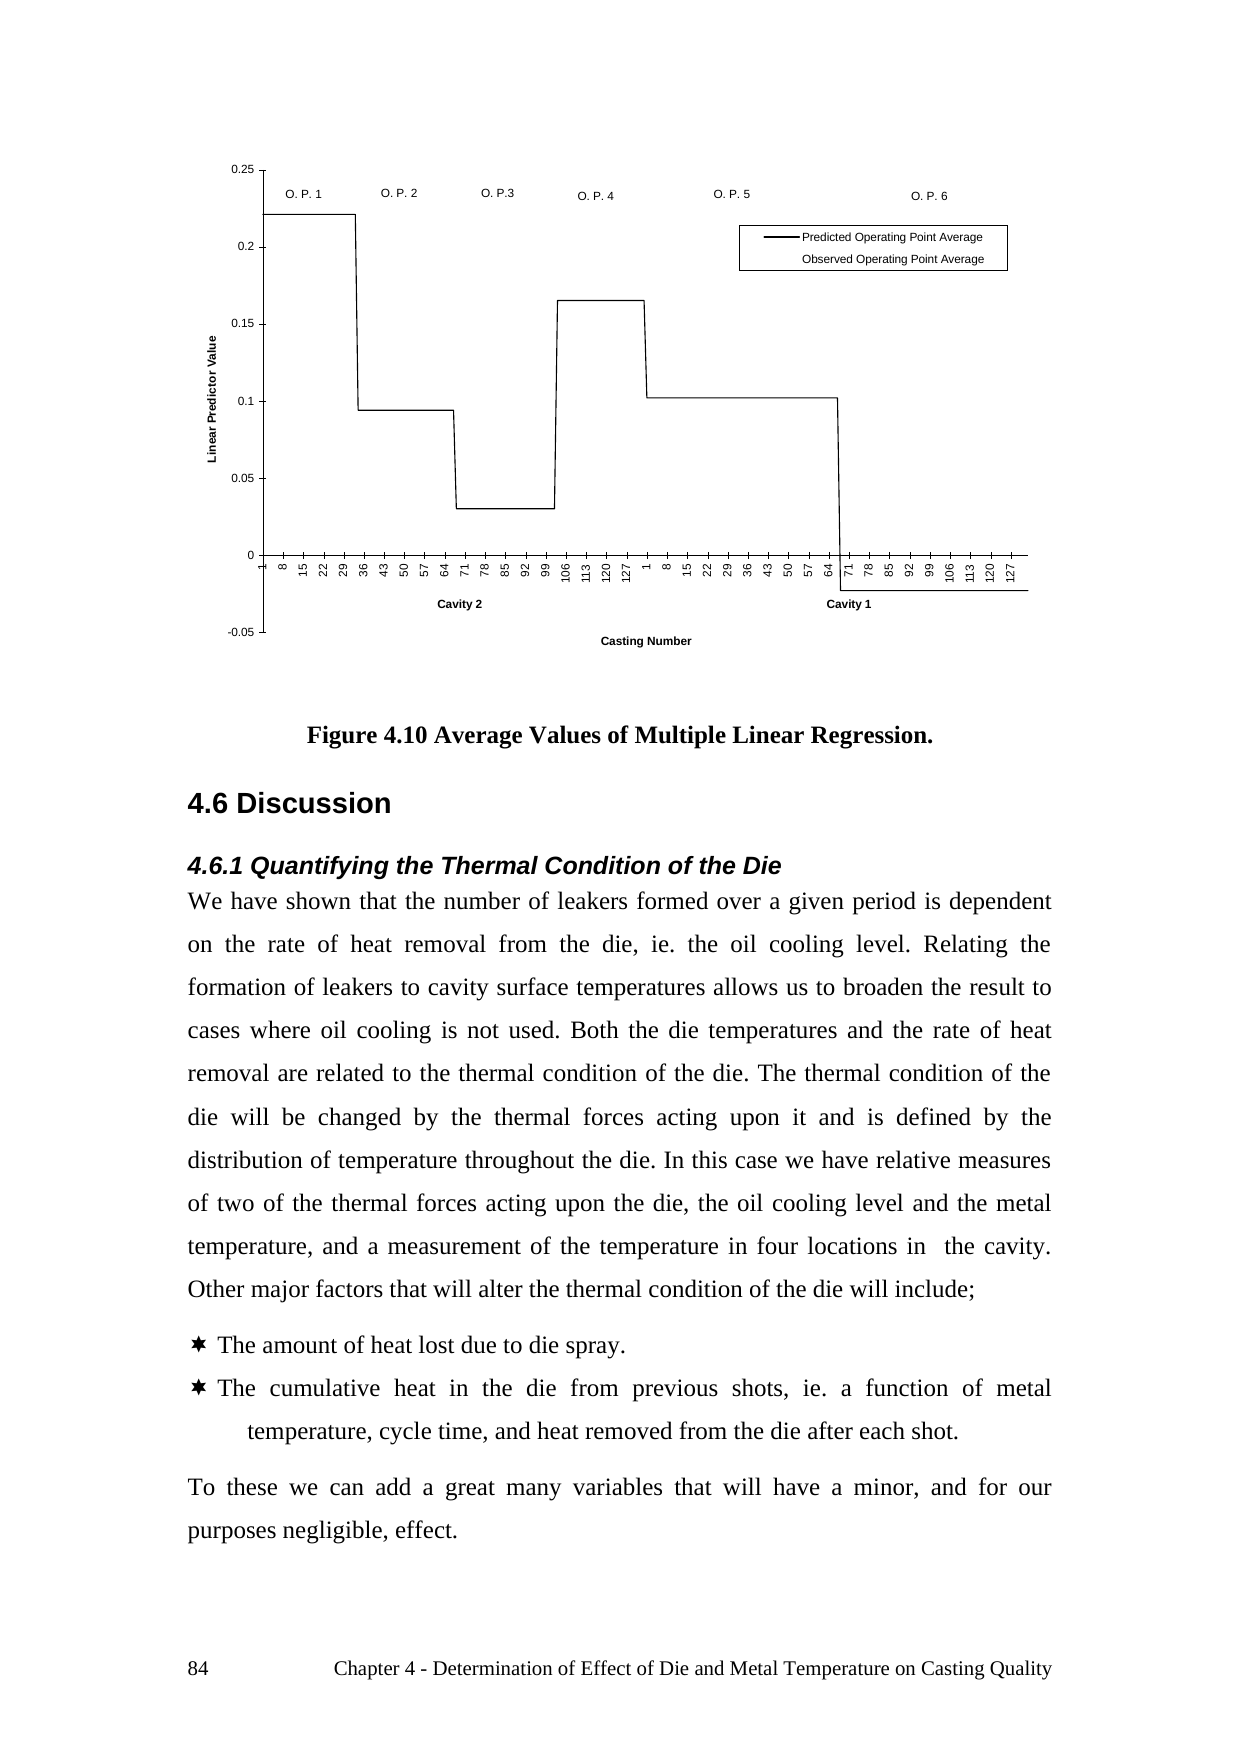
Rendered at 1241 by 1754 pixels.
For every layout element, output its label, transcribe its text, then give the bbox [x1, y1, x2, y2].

text We have shown that the number of leakers formed over a given period is dependent on the rate of heat removal from the die, ie. the oil cooling level. Relating the formation of leakers to cavity surface temperatures allows us to broaden the result to cases where oil cooling is not used. Both the die temperatures and the rate of heat removal are related to the thermal condition of the die. The thermal condition of the die will be changed by the thermal forces acting upon it and is defined by the distribution of temperature throughout the die. In this case we have relative measures of two of the thermal forces acting upon the die, the oil cooling level and the metal temperature, and a measurement of the temperature in four locations in the cavity. Other major factors that will alter the thermal condition of the die will include; [187, 886, 1053, 1303]
text To these we can add a great many variables that will have a minor, and for our purposes negligible, effect. [187, 1472, 1053, 1543]
list The amount of heat lost due to die spray. [187, 1330, 1053, 1358]
list The cumulative heat in the die from previous shots, ie. a function of metal temperature, cycle time, and heat removed from the die after each shot. [187, 1373, 1053, 1445]
subtitle Quantifying the Thermal Condition of the Die [187, 851, 1053, 880]
text Figure 4.10 Average Values of Multiple Linear Regression. [187, 720, 1053, 749]
subtitle Discussion [187, 786, 1053, 820]
